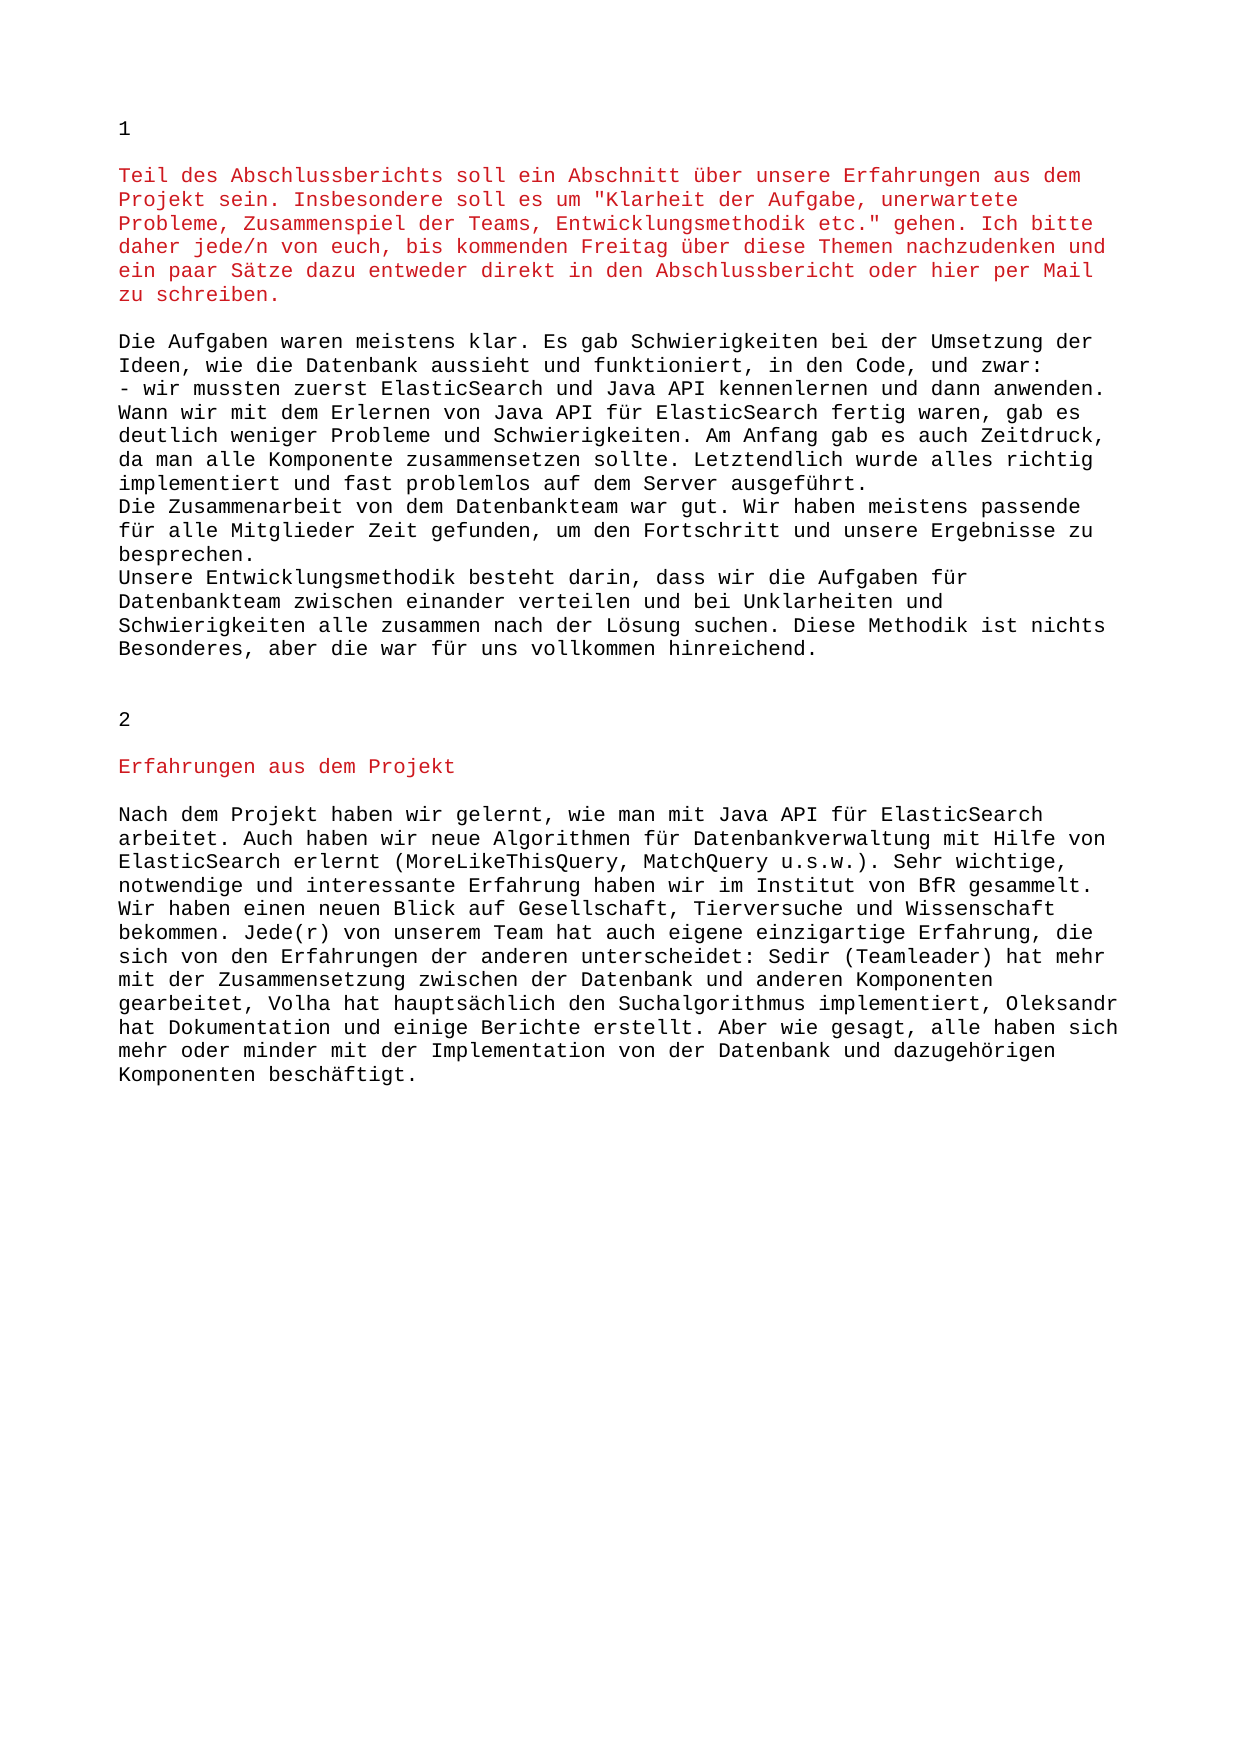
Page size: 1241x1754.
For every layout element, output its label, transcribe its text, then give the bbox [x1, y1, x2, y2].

text 2 [118, 709, 1122, 733]
text 1 [118, 118, 1122, 142]
text Teil des Abschlussberichts soll ein Abschnitt über unsere Erfahrungen aus dem Projekt sein. Insbesondere soll es um "Klarheit der Aufgabe, unerwartete Probleme, Zusammenspiel der Teams, Entwicklungsmethodik etc." gehen. Ich bitte daher jede/n von euch, bis kommenden Freitag über diese Themen nachzudenken und ein paar Sätze dazu entweder direkt in den Abschlussbericht oder hier per Mail zu schreiben. [118, 165, 1122, 307]
text Nach dem Projekt haben wir gelernt, wie man mit Java API für ElasticSearch arbeitet. Auch haben wir neue Algorithmen für Datenbankverwaltung mit Hilfe von ElasticSearch erlernt (MoreLikeThisQuery, MatchQuery u.s.w.). Sehr wichtige, notwendige und interessante Erfahrung haben wir im Institut von BfR gesammelt. Wir haben einen neuen Blick auf Gesellschaft, Tierversuche und Wissenschaft bekommen. Jede(r) von unserem Team hat auch eigene einzigartige Erfahrung, die sich von den Erfahrungen der anderen unterscheidet: Sedir (Teamleader) hat mehr mit der Zusammensetzung zwischen der Datenbank und anderen Komponenten gearbeitet, Volha hat hauptsächlich den Suchalgorithmus implementiert, Oleksandr hat Dokumentation und einige Berichte erstellt. Aber wie gesagt, alle haben sich mehr oder minder mit der Implementation von der Datenbank und dazugehörigen Komponenten beschäftigt. [118, 804, 1122, 1088]
text - wir mussten zuerst ElasticSearch und Java API kennenlernen und dann anwenden. [118, 378, 1122, 402]
text Unsere Entwicklungsmethodik besteht darin, dass wir die Aufgaben für Datenbankteam zwischen einander verteilen und bei Unklarheiten und Schwierigkeiten alle zusammen nach der Lösung suchen. Diese Methodik ist nichts Besonderes, aber die war für uns vollkommen hinreichend. [118, 567, 1122, 662]
text Erfahrungen aus dem Projekt [118, 757, 1122, 780]
text Die Aufgaben waren meistens klar. Es gab Schwierigkeiten bei der Umsetzung der Ideen, wie die Datenbank aussieht und funktioniert, in den Code, und zwar: [118, 331, 1122, 378]
text Die Zusammenarbeit von dem Datenbankteam war gut. Wir haben meistens passende für alle Mitglieder Zeit gefunden, um den Fortschritt und unsere Ergebnisse zu besprechen. [118, 496, 1122, 567]
text Wann wir mit dem Erlernen von Java API für ElasticSearch fertig waren, gab es deutlich weniger Probleme und Schwierigkeiten. Am Anfang gab es auch Zeitdruck, da man alle Komponente zusammensetzen sollte. Letztendlich wurde alles richtig implementiert und fast problemlos auf dem Server ausgeführt. [118, 402, 1122, 496]
